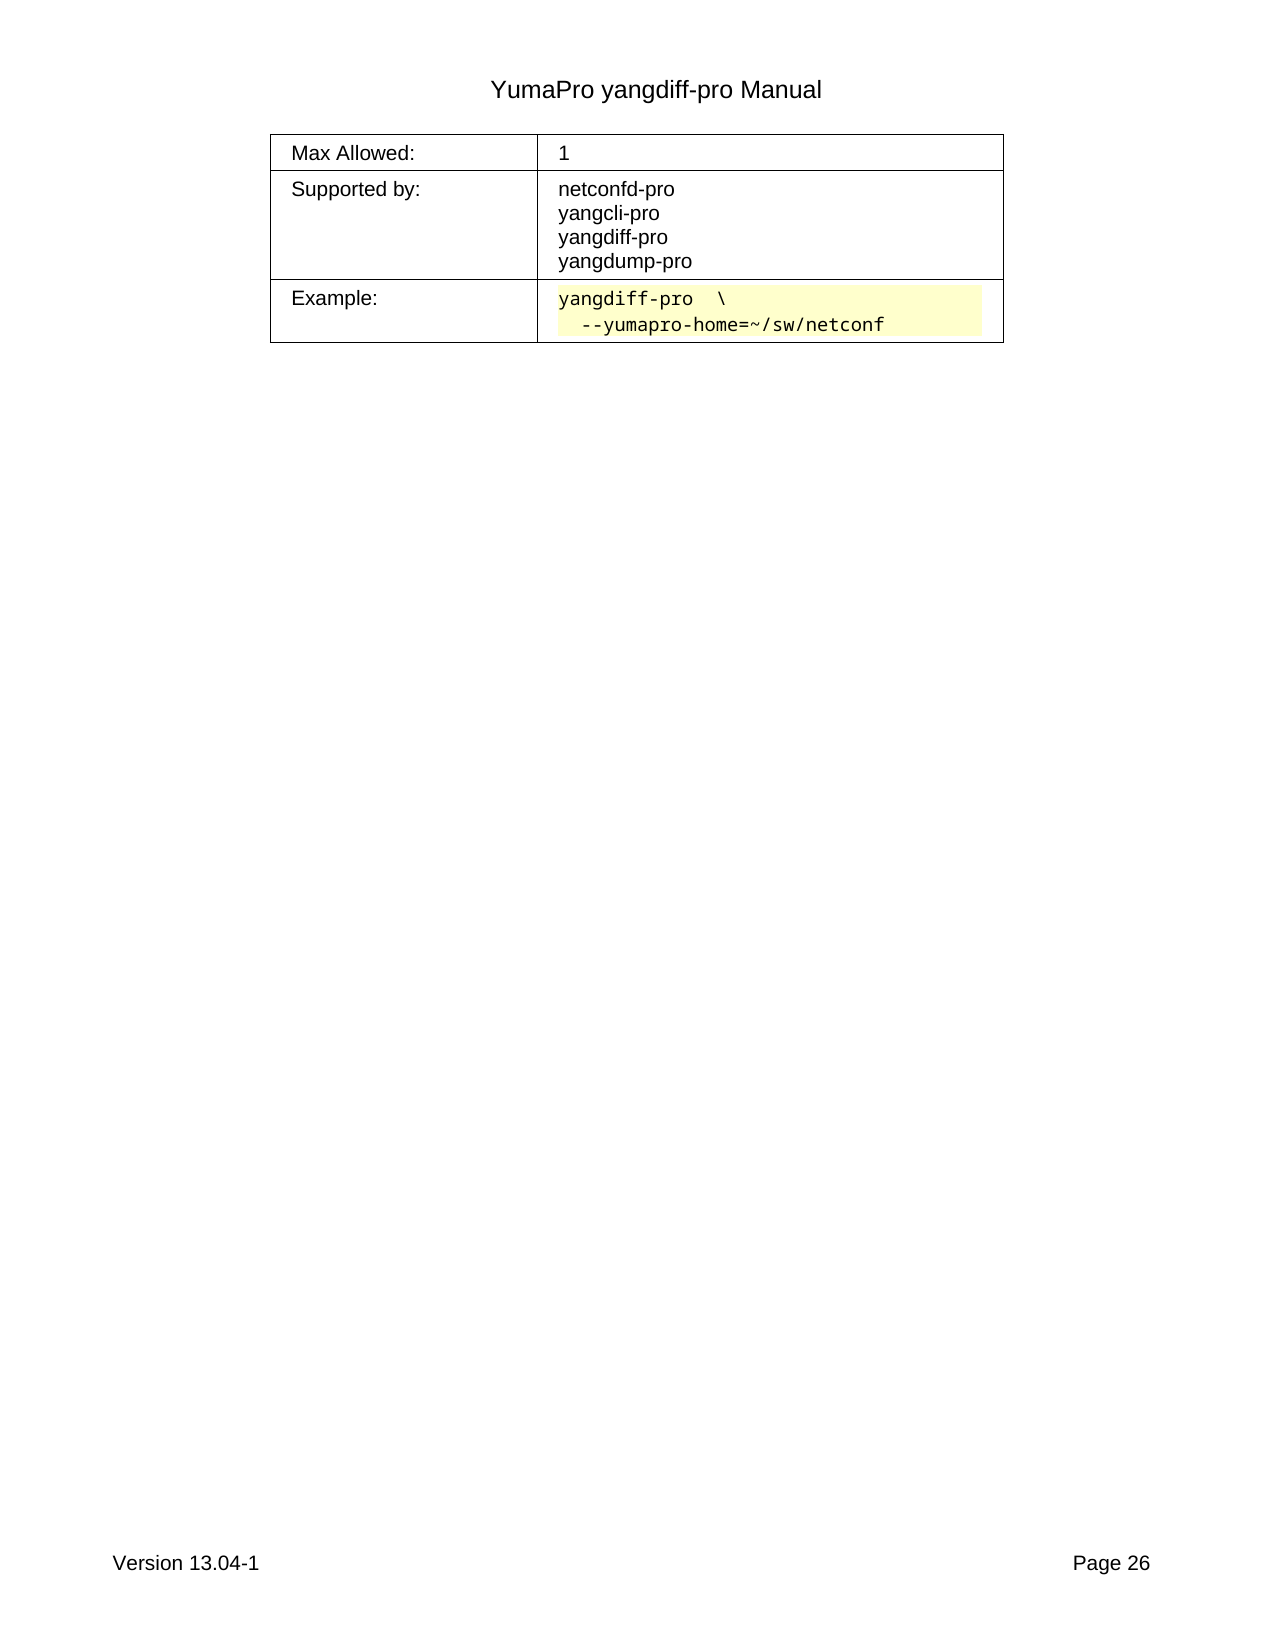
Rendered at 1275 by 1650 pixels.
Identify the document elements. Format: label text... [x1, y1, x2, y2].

table_cell netconfd-pro yangcli-pro yangdiff-pro yangdump-pro [538, 171, 1003, 278]
table_cell yangdiff-pro \ --yumapro-home=~/sw/netconf [538, 280, 1003, 342]
table_cell Max Allowed: [271, 135, 537, 170]
table_cell 1 [538, 135, 1003, 170]
table_cell Example: [271, 280, 537, 342]
table_cell Supported by: [271, 171, 537, 278]
